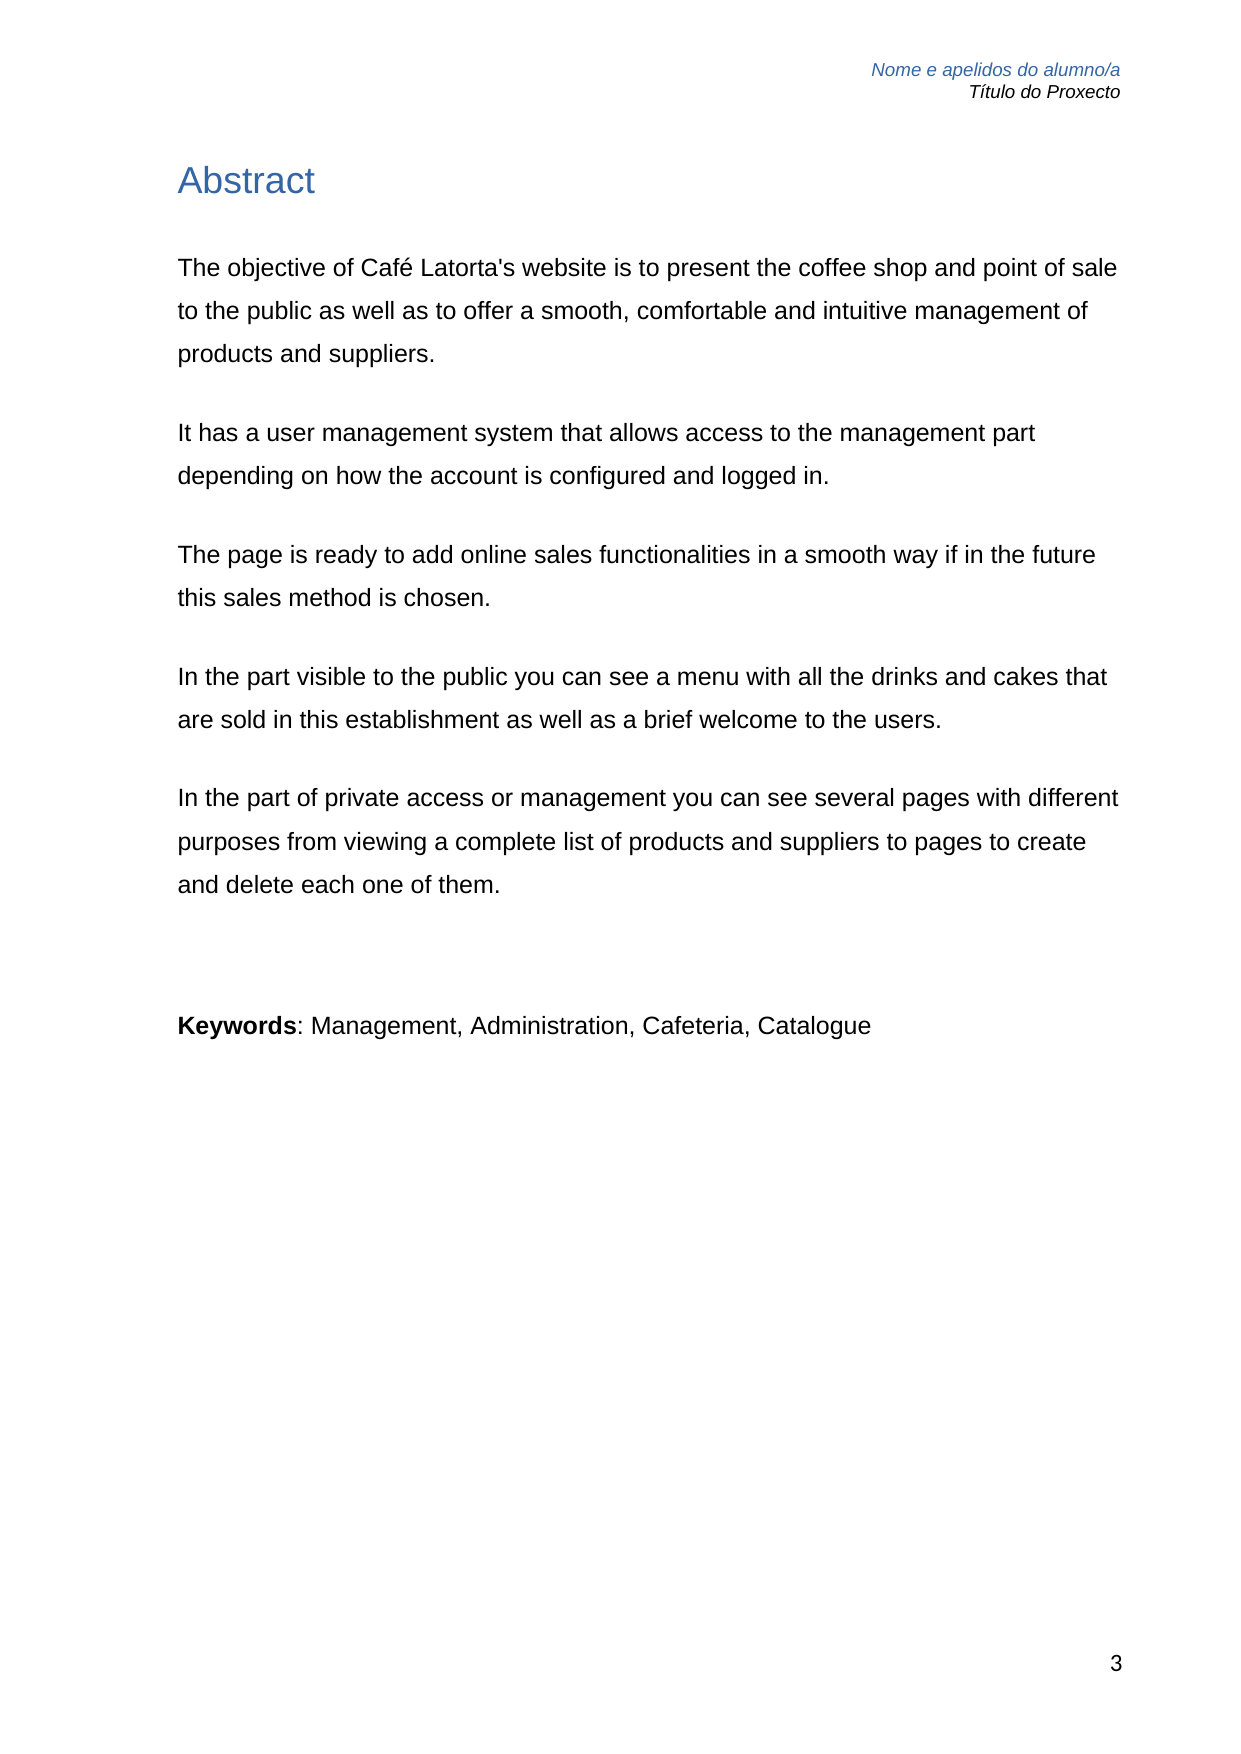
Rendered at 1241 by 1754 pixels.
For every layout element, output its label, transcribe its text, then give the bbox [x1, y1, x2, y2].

text Keywords: Management, Administration, Cafeteria, Catalogue [177, 1011, 1122, 1040]
text In the part visible to the public you can see a menu with all the drinks and cakes that are sold in this establishment as well as a brief welcome to the users. [177, 662, 1122, 733]
text The page is ready to add online sales functionalities in a smooth way if in the future this sales method is chosen. [177, 540, 1122, 612]
text In the part of private access or management you can see several pages with different purposes from viewing a complete list of products and suppliers to pages to create and delete each one of them. [177, 783, 1122, 898]
text Abstract [177, 158, 1122, 201]
text The objective of Café Latorta's website is to present the coffee shop and point of sale to the public as well as to offer a smooth, comfortable and intuitive management of products and suppliers. [177, 253, 1122, 368]
text It has a user management system that allows access to the management part depending on how the account is configured and logged in. [177, 418, 1122, 490]
